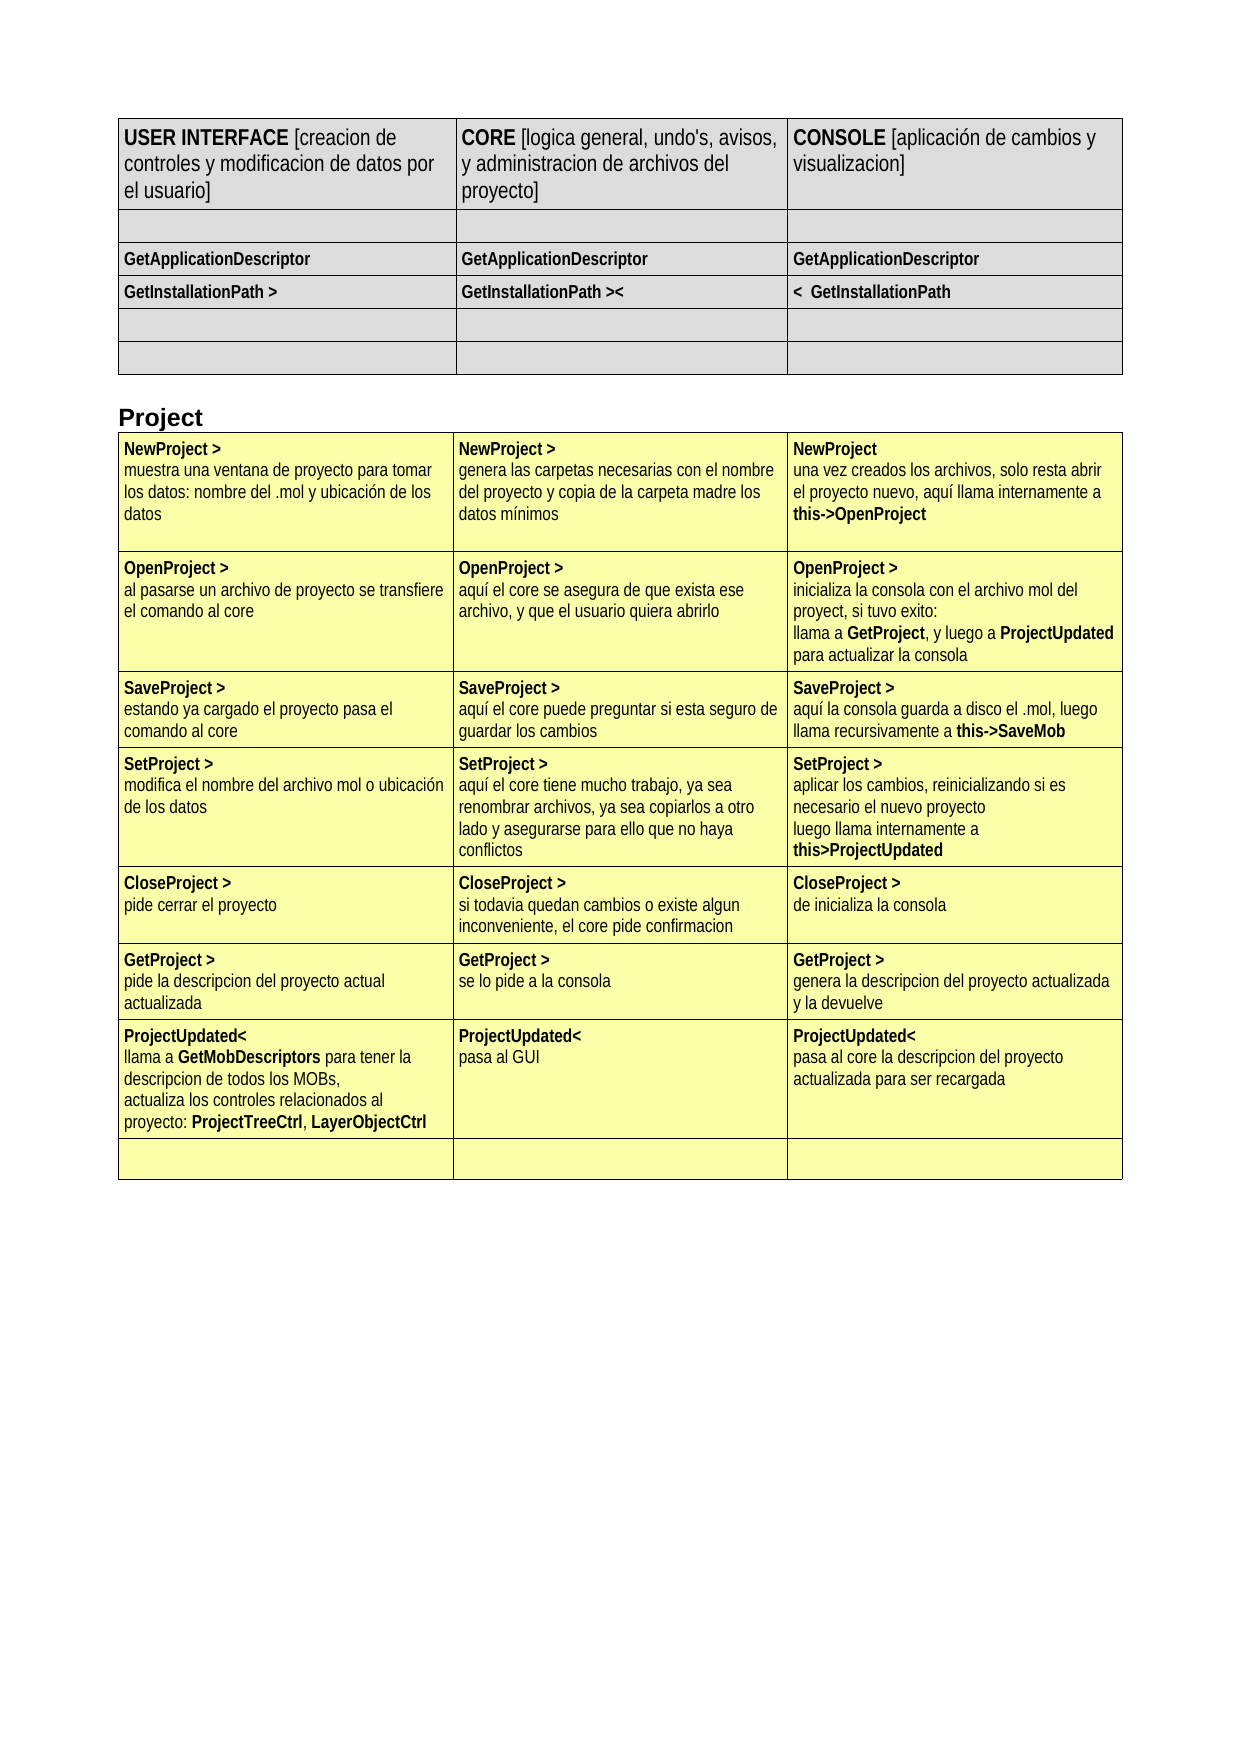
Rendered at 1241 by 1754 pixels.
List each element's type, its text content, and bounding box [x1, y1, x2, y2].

table_cell ProjectUpdated< pasa al GUI [454, 1020, 787, 1138]
table_cell CloseProject > pide cerrar el proyecto [119, 867, 453, 943]
table_cell CloseProject > si todavia quedan cambios o existe algun inconveniente, el core pide confirmacion [454, 867, 787, 943]
table_cell GetApplicationDescriptor [119, 243, 456, 275]
table_cell ProjectUpdated< llama a GetMobDescriptors para tener la descripcion de todos los MOBs, actualiza los controles relacionados al proyecto: ProjectTreeCtrl, LayerObjectCtrl [119, 1020, 453, 1138]
table_cell OpenProject > aquí el core se asegura de que exista ese archivo, y que el usuario quiera abrirlo [454, 552, 787, 671]
table_cell GetApplicationDescriptor [788, 243, 1122, 275]
table_cell GetInstallationPath > [119, 276, 456, 308]
table_cell [119, 210, 456, 242]
table_cell GetProject > pide la descripcion del proyecto actual actualizada [119, 944, 453, 1019]
table_cell SaveProject > aquí el core puede preguntar si esta seguro de guardar los cambios [454, 672, 787, 747]
table_cell [788, 1139, 1122, 1179]
table_header NewProject una vez creados los archivos, solo resta abrir el proyecto nuevo, aquí llama internamente a this->OpenProject [788, 433, 1122, 551]
table_cell [119, 342, 456, 374]
table_cell GetApplicationDescriptor [457, 243, 787, 275]
table_cell [457, 342, 787, 374]
table_header CONSOLE [aplicación de cambios y visualizacion] [788, 119, 1122, 209]
table_header NewProject > muestra una ventana de proyecto para tomar los datos: nombre del .mol y ubicación de los datos [119, 433, 453, 551]
table_cell GetProject > genera la descripcion del proyecto actualizada y la devuelve [788, 944, 1122, 1019]
table_cell SaveProject > estando ya cargado el proyecto pasa el comando al core [119, 672, 453, 747]
table_cell SetProject > aquí el core tiene mucho trabajo, ya sea renombrar archivos, ya sea copiarlos a otro lado y asegurarse para ello que no haya conflictos [454, 748, 787, 866]
table_cell OpenProject > inicializa la consola con el archivo mol del proyect, si tuvo exito: llama a GetProject, y luego a ProjectUpdated para actualizar la consola [788, 552, 1122, 671]
table_cell [788, 210, 1122, 242]
table_cell [454, 1139, 787, 1179]
table_cell < GetInstallationPath [788, 276, 1122, 308]
table_cell GetInstallationPath >< [457, 276, 787, 308]
table_cell OpenProject > al pasarse un archivo de proyecto se transfiere el comando al core [119, 552, 453, 671]
table_cell [119, 309, 456, 341]
table_cell CloseProject > de inicializa la consola [788, 867, 1122, 943]
table_header NewProject > genera las carpetas necesarias con el nombre del proyecto y copia de la carpeta madre los datos mínimos [454, 433, 787, 551]
table_cell [788, 309, 1122, 341]
table_header CORE [logica general, undo's, avisos, y administracion de archivos del proyecto] [457, 119, 787, 209]
text Project [118, 403, 1122, 432]
table_cell SetProject > aplicar los cambios, reinicializando si es necesario el nuevo proyecto luego llama internamente a this>ProjectUpdated [788, 748, 1122, 866]
table_cell ProjectUpdated< pasa al core la descripcion del proyecto actualizada para ser recargada [788, 1020, 1122, 1138]
table_header USER INTERFACE [creacion de controles y modificacion de datos por el usuario] [119, 119, 456, 209]
table_cell SetProject > modifica el nombre del archivo mol o ubicación de los datos [119, 748, 453, 866]
table_cell GetProject > se lo pide a la consola [454, 944, 787, 1019]
table_cell [457, 309, 787, 341]
table_cell [119, 1139, 453, 1179]
table_cell SaveProject > aquí la consola guarda a disco el .mol, luego llama recursivamente a this->SaveMob [788, 672, 1122, 747]
table_cell [788, 342, 1122, 374]
table_cell [457, 210, 787, 242]
